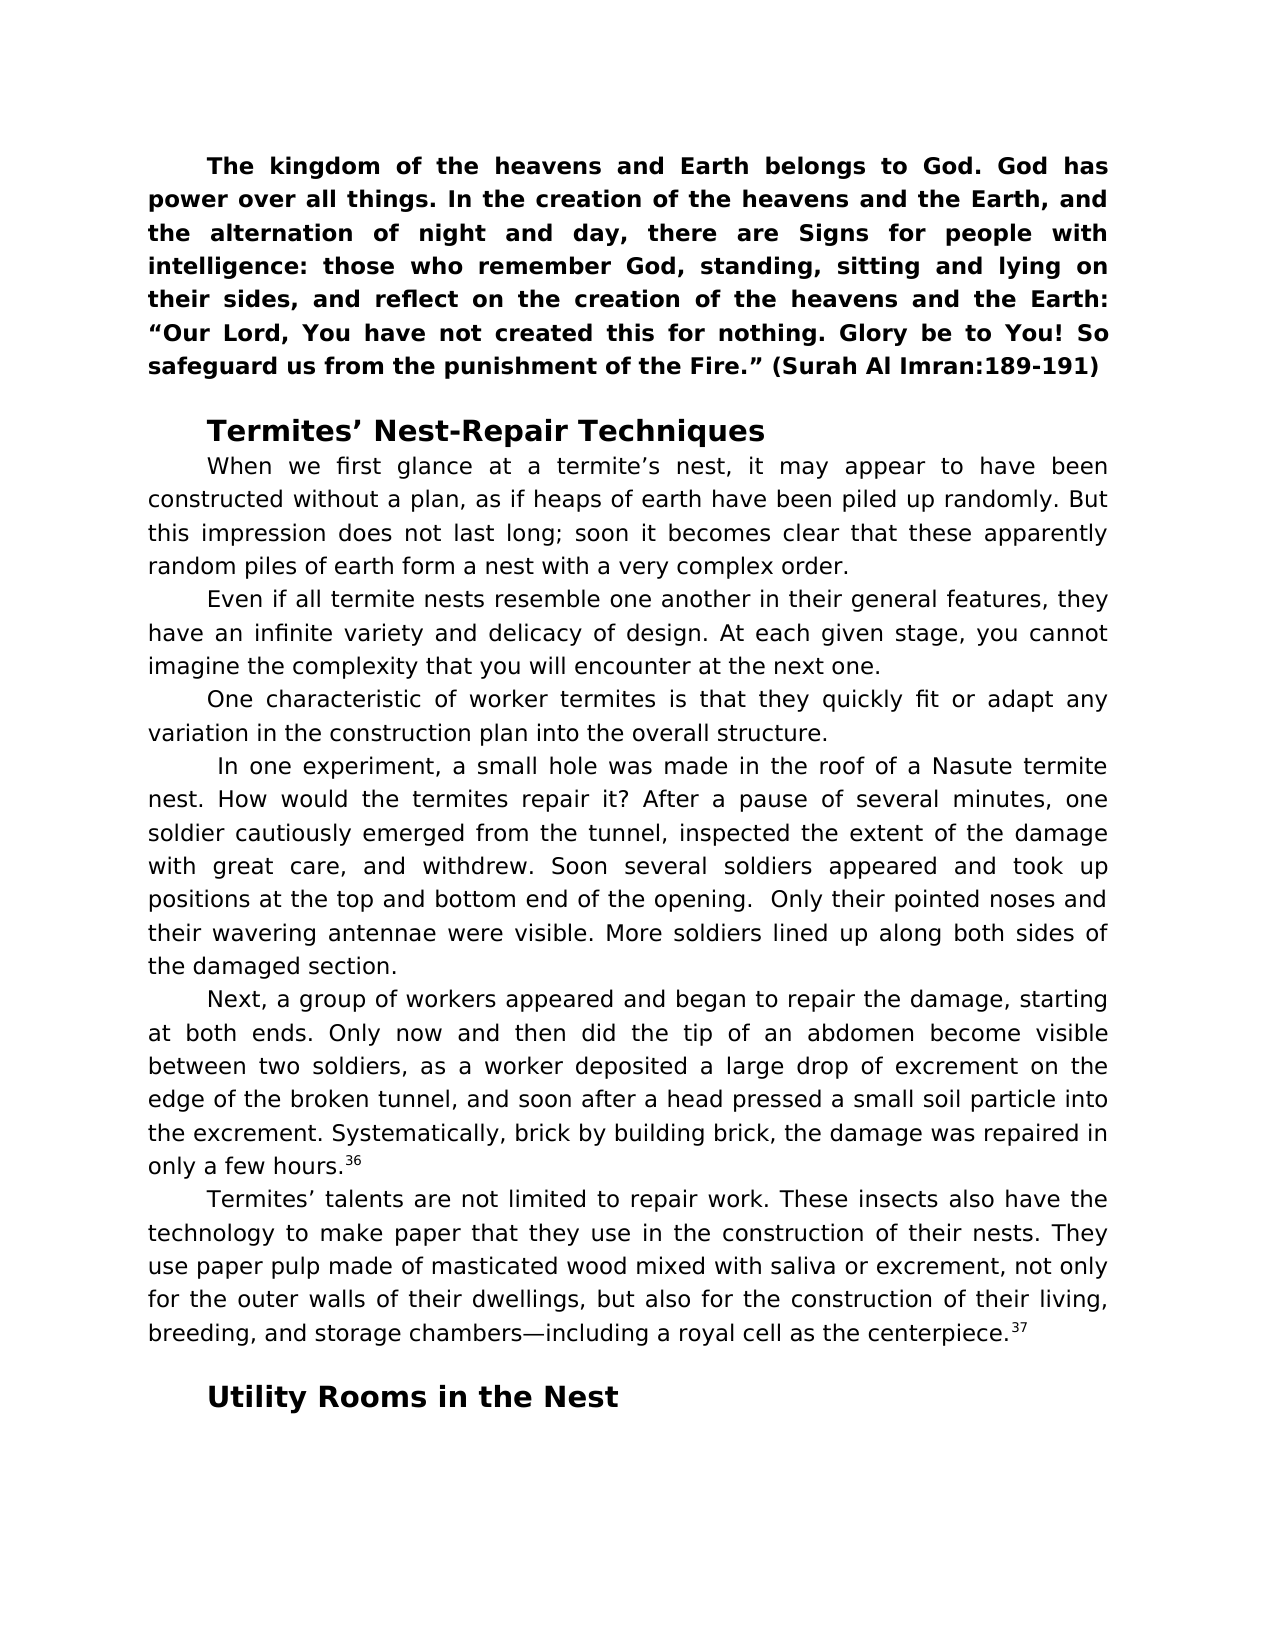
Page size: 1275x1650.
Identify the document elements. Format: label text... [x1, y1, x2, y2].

text One characteristic of worker termites is that they quickly fit or adapt any variation in the construction plan into the overall structure. [148, 681, 1110, 748]
text The kingdom of the heavens and Earth belongs to God. God has power over all things. In the creation of the heavens and the Earth, and the alternation of night and day, there are Signs for people with intelligence: those who remember God, standing, sitting and lying on their sides, and reflect on the creation of the heavens and the Earth: “Our Lord, You have not created this for nothing. Glory be to You! So safeguard us from the punishment of the Fire.” (Surah Al Imran:189-191) [148, 148, 1110, 381]
text Even if all termite nests resemble one another in their general features, they have an infinite variety and delicacy of design. At each given stage, you cannot imagine the complexity that you will encounter at the next one. [148, 581, 1110, 681]
text When we first glance at a termite’s nest, it may appear to have been constructed without a plan, as if heaps of earth have been piled up randomly. But this impression does not last long; soon it becomes clear that these apparently random piles of earth form a nest with a very complex order. [148, 448, 1110, 581]
text Utility Rooms in the Nest [148, 1381, 1110, 1414]
text Termites’ talents are not limited to repair work. These insects also have the technology to make paper that they use in the construction of their nests. They use paper pulp made of masticated wood mixed with saliva or excrement, not only for the outer walls of their dwellings, but also for the construction of their living, breeding, and storage chambers—including a royal cell as the centerpiece. [148, 1181, 1110, 1348]
text In one experiment, a small hole was made in the roof of a Nasute termite nest. How would the termites repair it? After a pause of several minutes, one soldier cautiously emerged from the tunnel, inspected the extent of the damage with great care, and withdrew. Soon several soldiers appeared and took up positions at the top and bottom end of the opening. Only their pointed noses and their wavering antennae were visible. More soldiers lined up along both sides of the damaged section. [148, 748, 1110, 981]
text Termites’ Nest-Repair Techniques [148, 414, 1110, 448]
text Next, a group of workers appeared and began to repair the damage, starting at both ends. Only now and then did the tip of an abdomen become visible between two soldiers, as a worker deposited a large drop of excrement on the edge of the broken tunnel, and soon after a head pressed a small soil particle into the excrement. Systematically, brick by building brick, the damage was repaired in only a few hours. [148, 981, 1110, 1181]
